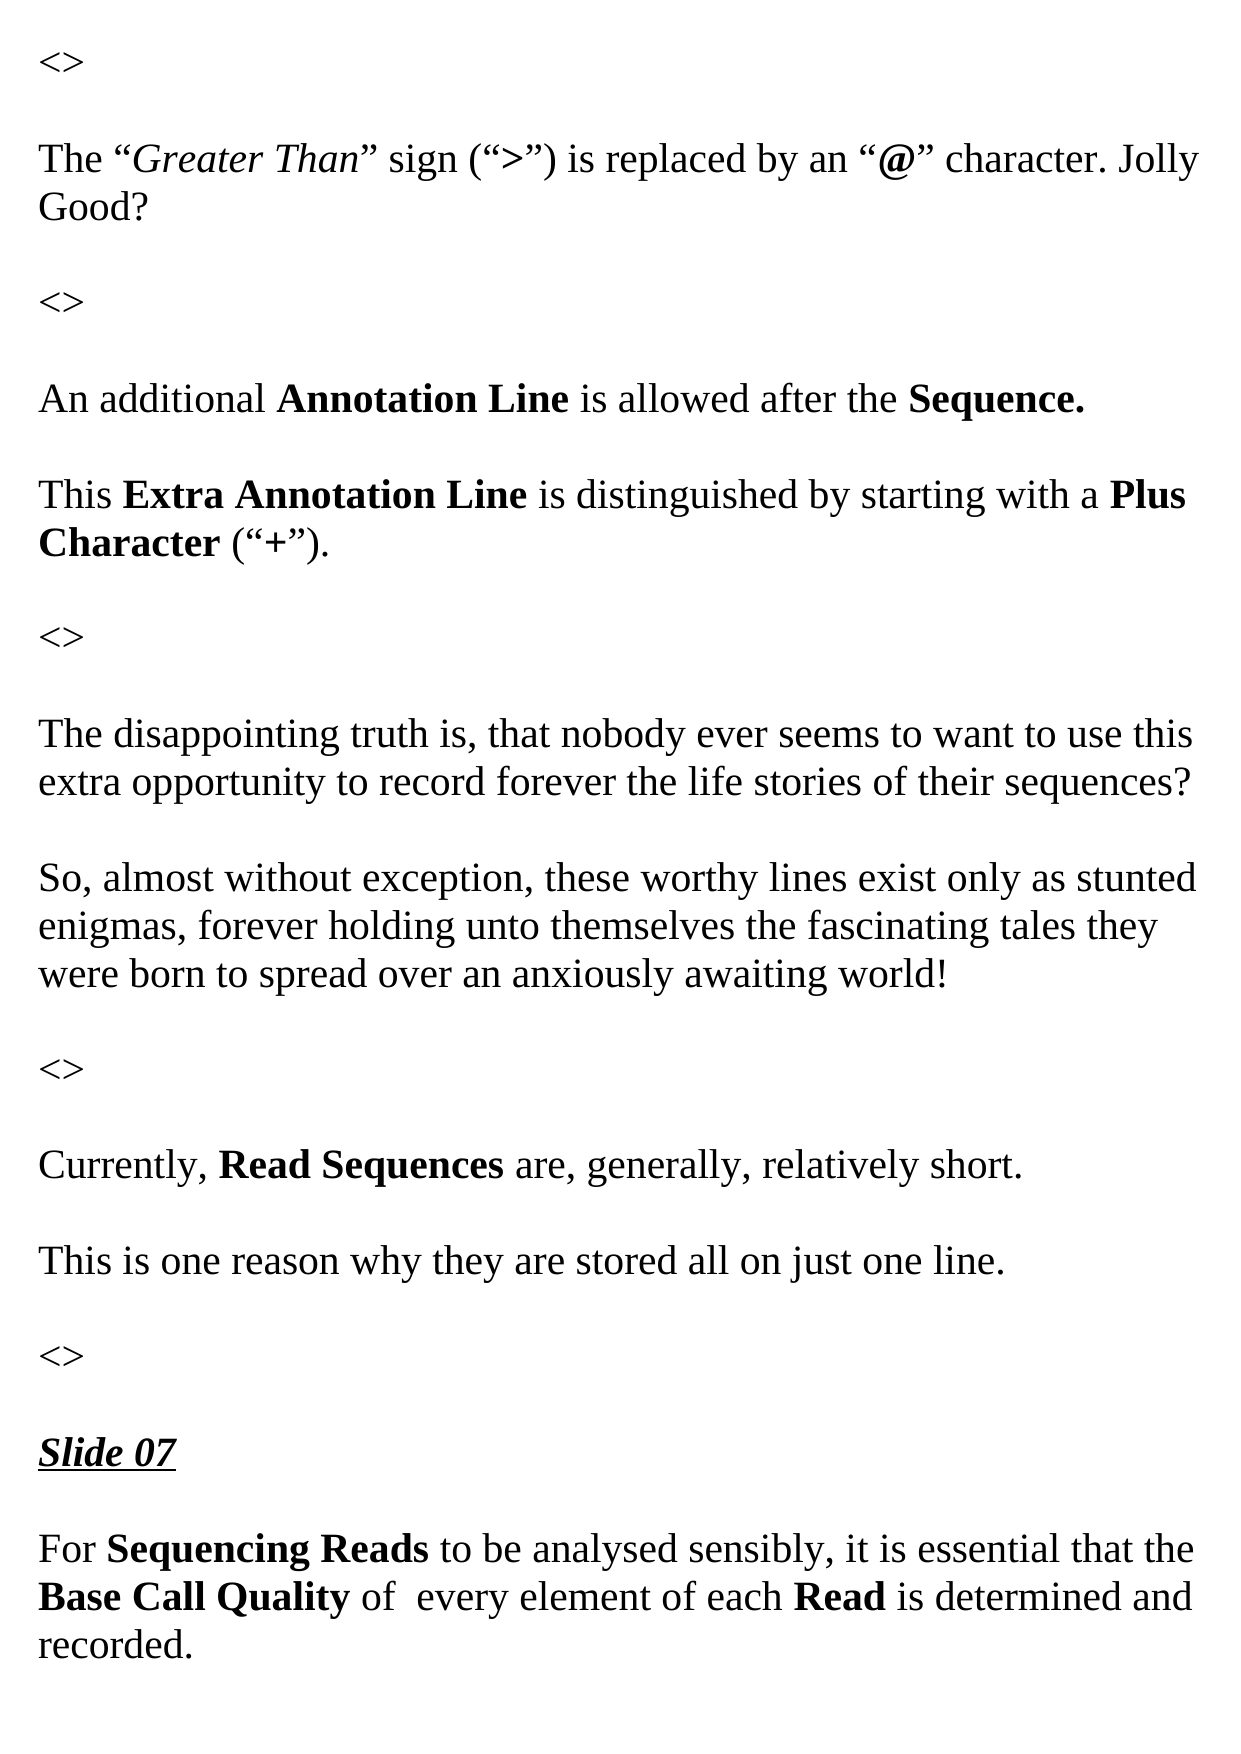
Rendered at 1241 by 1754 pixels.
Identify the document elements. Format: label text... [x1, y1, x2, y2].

text Slide 07 [38, 1427, 1202, 1475]
text This Extra Annotation Line is distinguished by starting with a Plus Character (“+”). [38, 469, 1202, 565]
text <> [38, 1332, 1202, 1379]
text <> [38, 38, 1202, 86]
text Currently, Read Sequences are, generally, relatively short. [38, 1140, 1202, 1188]
text This is one reason why they are stored all on just one line. [38, 1236, 1202, 1284]
text <> [38, 277, 1202, 325]
text The disappointing truth is, that nobody ever seems to want to use this extra opportunity to record forever the life stories of their sequences? [38, 709, 1202, 804]
text An additional Annotation Line is allowed after the Sequence. [38, 373, 1202, 421]
text <> [38, 1044, 1202, 1092]
text The “Greater Than” sign (“>”) is replaced by an “@” character. Jolly Good? [38, 134, 1202, 229]
text <> [38, 613, 1202, 661]
text So, almost without exception, these worthy lines exist only as stunted enigmas, forever holding unto themselves the fascinating tales they were born to spread over an anxiously awaiting world! [38, 852, 1202, 996]
text For Sequencing Reads to be analysed sensibly, it is essential that the Base Call Quality of every element of each Read is determined and recorded. [38, 1523, 1202, 1667]
